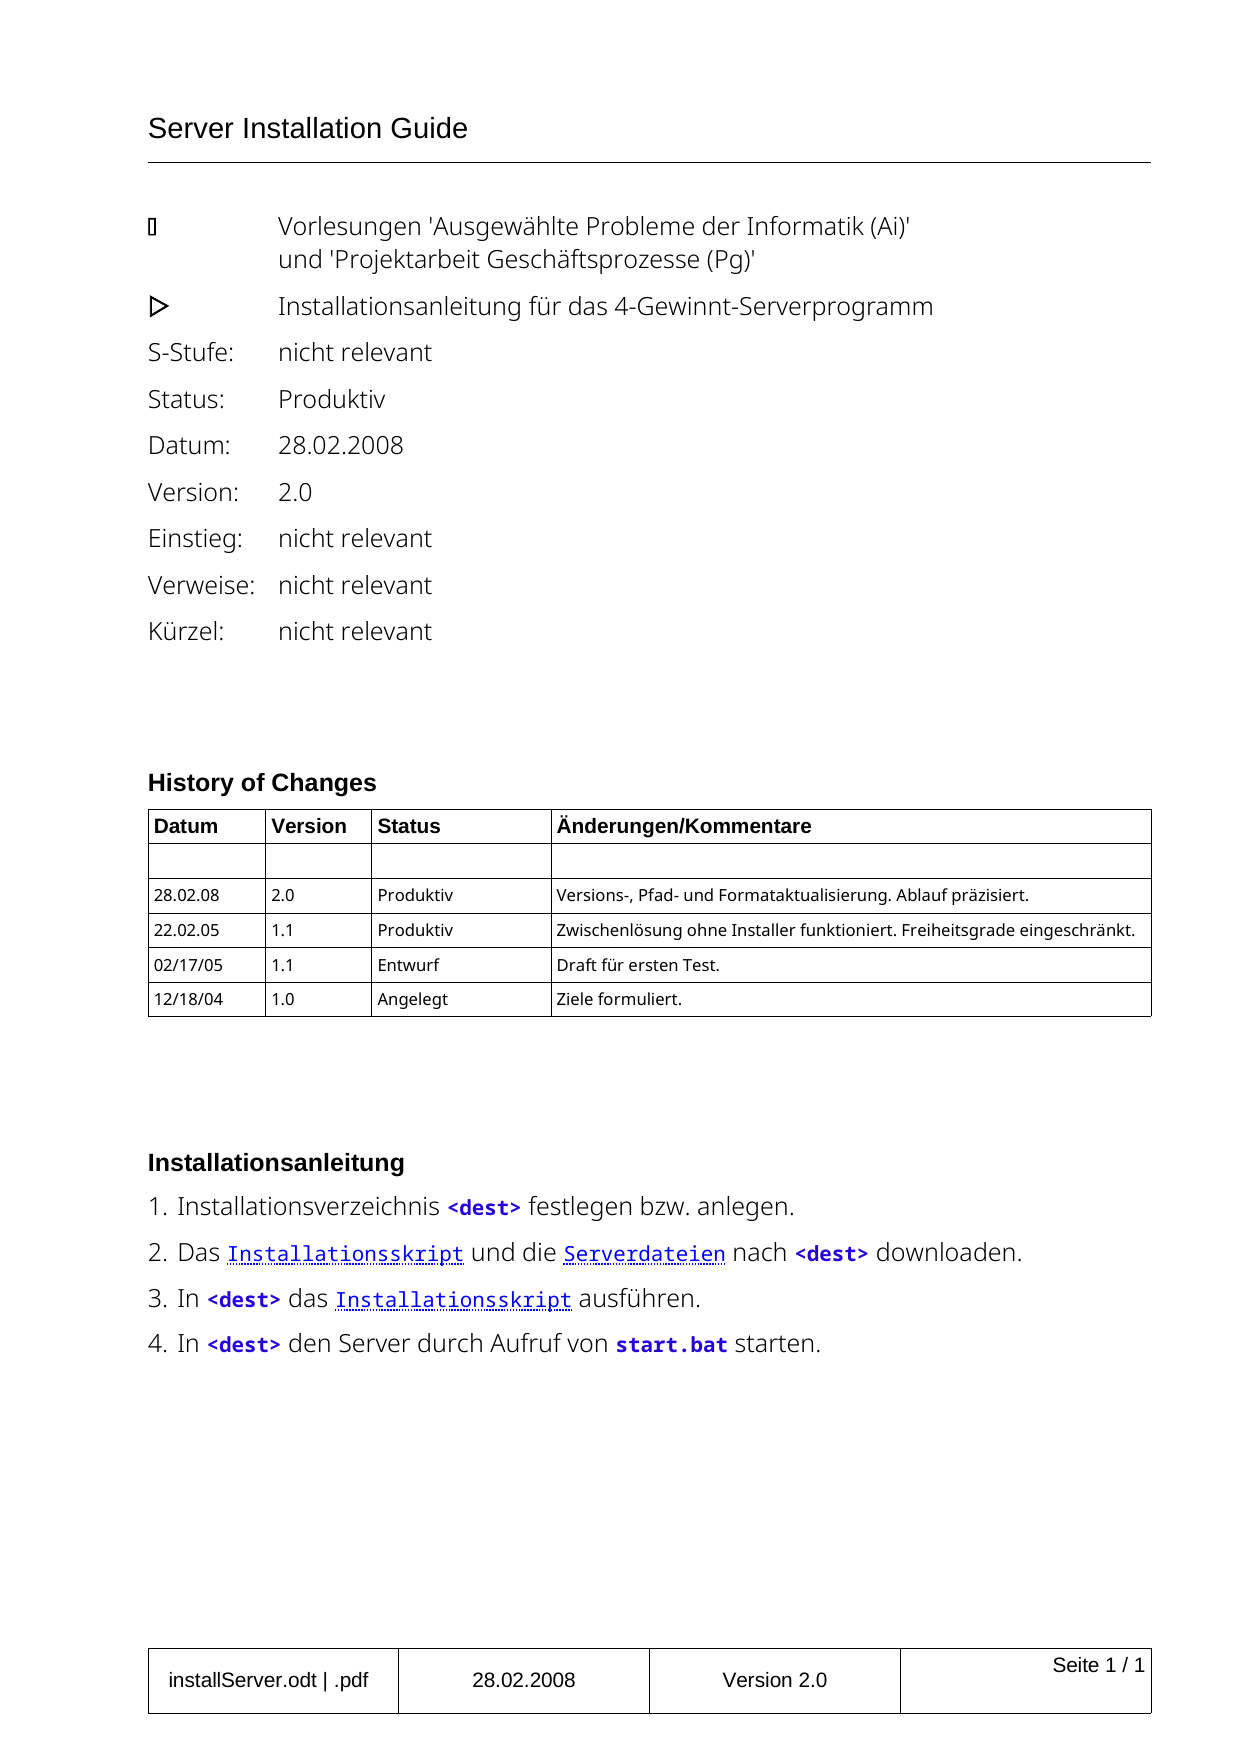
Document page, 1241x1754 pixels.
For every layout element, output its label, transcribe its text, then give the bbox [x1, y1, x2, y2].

table_cell 1.1 [266, 948, 371, 982]
table_header Version [266, 810, 371, 843]
table_cell Zwischenlösung ohne Installer funktioniert. Freiheitsgrade eingeschränkt. [552, 914, 1151, 947]
table_cell 1.1 [266, 914, 371, 947]
text  Vorlesungen 'Ausgewählte Probleme der Informatik (Ai)' und 'Projektarbeit Geschäftsprozesse (Pg)' [148, 208, 1151, 276]
table_cell 28.02.08 [149, 879, 265, 913]
text Installationsanleitung [148, 1149, 1151, 1177]
table_cell Ziele formuliert. [552, 983, 1151, 1016]
list Installationsverzeichnis <dest> festlegen bzw. anlegen. [148, 1189, 1151, 1223]
text S-Stufe: nicht relevant [148, 335, 1151, 369]
table_cell Versions-, Pfad- und Formataktualisierung. Ablauf präzisiert. [552, 879, 1151, 913]
text Einstieg: nicht relevant [148, 521, 1151, 555]
text Verweise: nicht relevant [148, 567, 1151, 601]
text Server Installation Guide [148, 112, 1151, 162]
text History of Changes [148, 769, 1151, 797]
table_cell Entwurf [372, 948, 551, 982]
table_cell Produktiv [372, 914, 551, 947]
table_cell Angelegt [372, 983, 551, 1016]
table_cell [266, 844, 371, 878]
text Status: Produktiv [148, 381, 1151, 415]
table_cell 17.02.05 [149, 948, 265, 982]
table_cell 18.12.04 [149, 983, 265, 1016]
table_header Datum [149, 810, 265, 843]
text Kürzel: nicht relevant [148, 614, 1151, 682]
list In <dest> das Installationsskript ausführen. [148, 1280, 1151, 1314]
table_cell [372, 844, 551, 878]
table_header Status [372, 810, 551, 843]
table_cell Draft für ersten Test. [552, 948, 1151, 982]
text Version: 2.0 [148, 474, 1151, 508]
text Datum: 28.02.2008 [148, 428, 1151, 462]
table_cell Produktiv [372, 879, 551, 913]
list Das Installationsskript und die Serverdateien nach <dest> downloaden. [148, 1235, 1151, 1269]
table_cell 1.0 [266, 983, 371, 1016]
table_header Änderungen/Kommentare [552, 810, 1151, 843]
text  Installationsanleitung für das 4-Gewinnt-Serverprogramm [148, 288, 1151, 322]
list In <dest> den Server durch Aufruf von start.bat starten. [148, 1326, 1151, 1360]
table_cell 2.0 [266, 879, 371, 913]
table_cell [149, 844, 265, 878]
table_cell 22.02.05 [149, 914, 265, 947]
table_cell [552, 844, 1151, 878]
